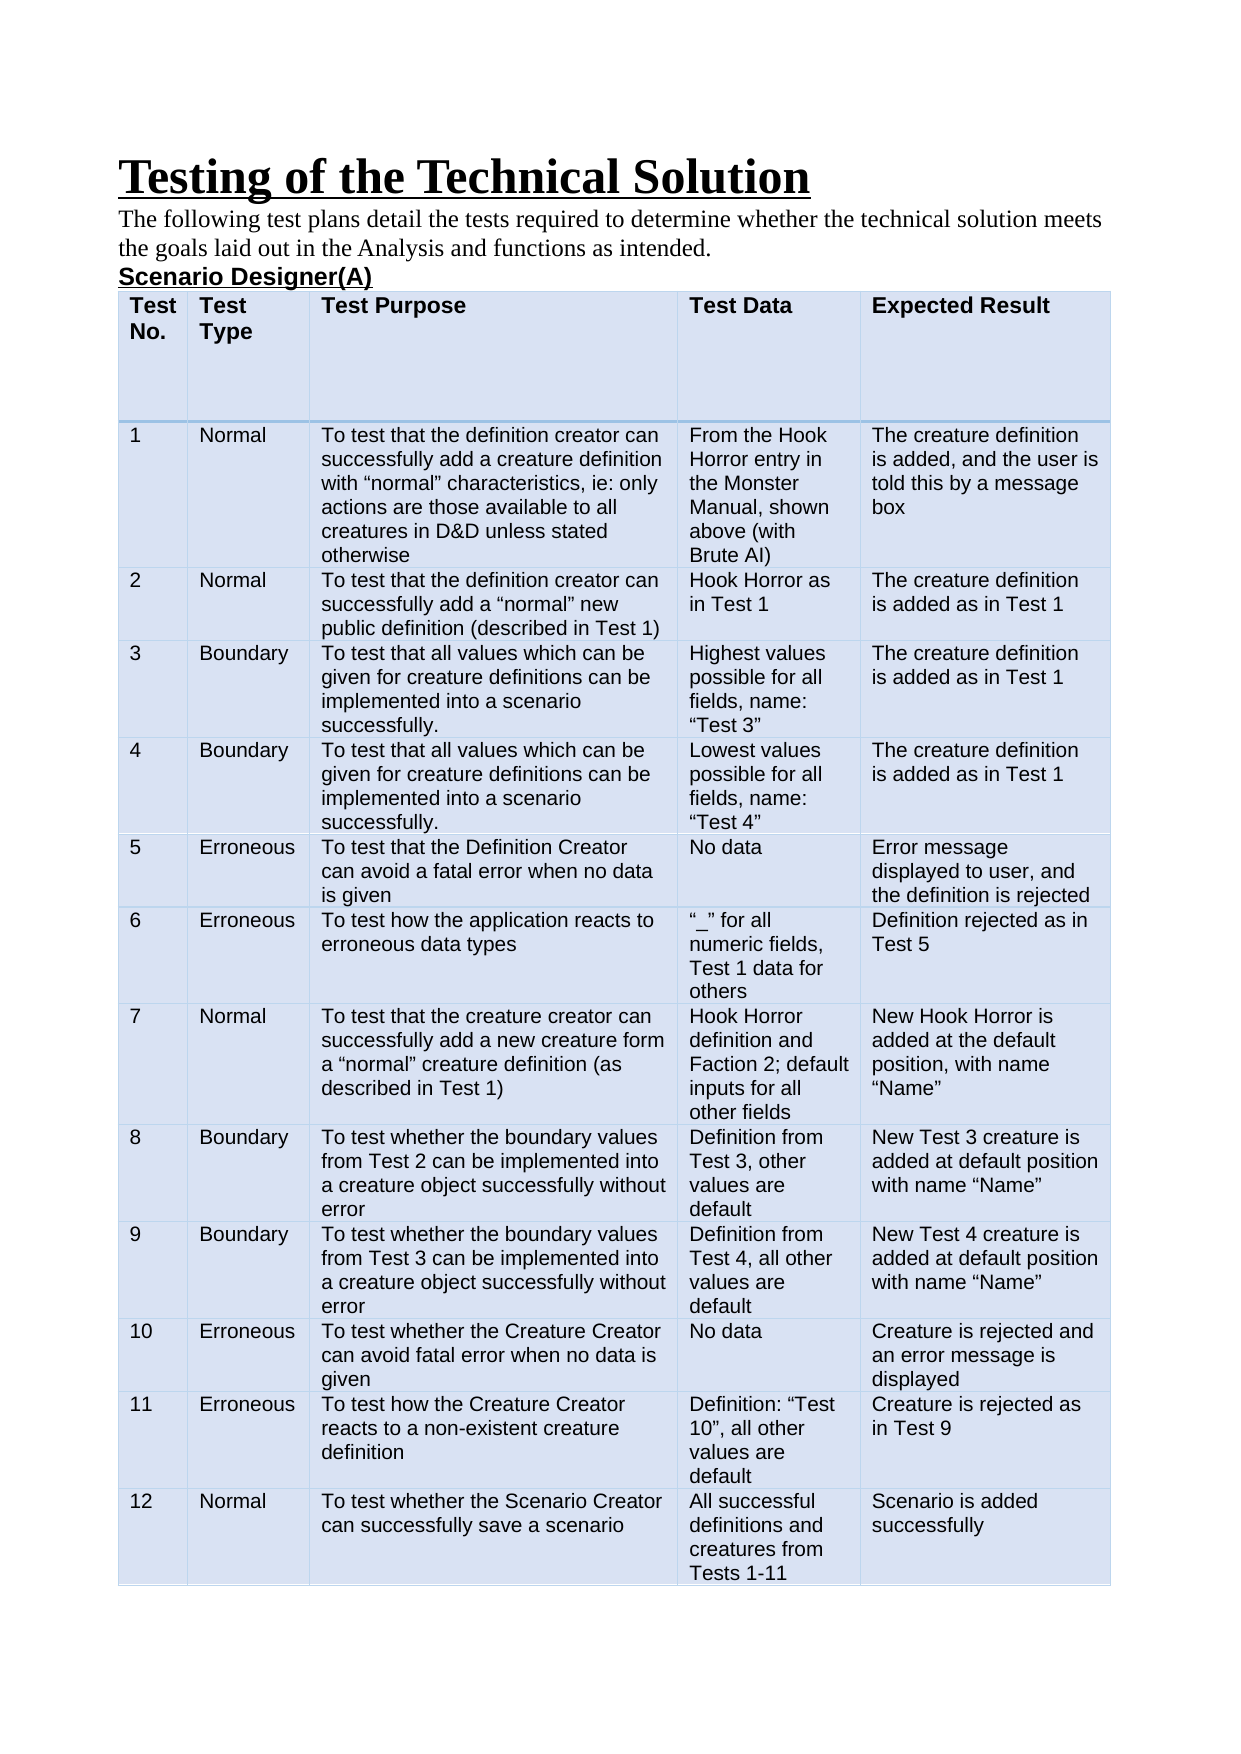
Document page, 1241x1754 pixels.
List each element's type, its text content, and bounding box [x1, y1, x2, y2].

table_cell Hook Horror as in Test 1 [678, 568, 860, 640]
table_cell Erroneous [188, 1392, 309, 1488]
table_cell 7 [119, 1004, 187, 1124]
table_header Test Data [678, 292, 860, 420]
table_cell Definition rejected as in Test 5 [861, 908, 1110, 1003]
table_cell To test whether the boundary values from Test 2 can be implemented into a creature object successfully without error [310, 1125, 677, 1221]
table_cell Erroneous [188, 835, 309, 906]
table_cell All successful definitions and creatures from Tests 1-11 [678, 1489, 860, 1584]
table_cell Creature is rejected as in Test 9 [861, 1392, 1110, 1488]
table_header Test Purpose [310, 292, 677, 420]
table_cell 12 [119, 1489, 187, 1584]
table_cell To test that all values which can be given for creature definitions can be implemented into a scenario successfully. [310, 641, 677, 737]
table_cell The creature definition is added, and the user is told this by a message box [861, 423, 1110, 567]
table_cell Highest values possible for all fields, name: “Test 3” [678, 641, 860, 737]
table_cell Normal [188, 1004, 309, 1124]
table_cell Hook Horror definition and Faction 2; default inputs for all other fields [678, 1004, 860, 1124]
table_cell 4 [119, 738, 187, 833]
table_cell Creature is rejected and an error message is displayed [861, 1319, 1110, 1391]
table_cell 8 [119, 1125, 187, 1221]
table_header Expected Result [861, 292, 1110, 420]
table_cell To test that all values which can be given for creature definitions can be implemented into a scenario successfully. [310, 738, 677, 833]
text The following test plans detail the tests required to determine whether the technical solution meets the goals laid out in the Analysis and functions as intended. [118, 204, 1122, 262]
table_cell Definition from Test 3, other values are default [678, 1125, 860, 1221]
table_cell To test whether the boundary values from Test 3 can be implemented into a creature object successfully without error [310, 1222, 677, 1318]
table_cell Erroneous [188, 908, 309, 1003]
table_cell To test that the definition creator can successfully add a creature definition with “normal” characteristics, ie: only actions are those available to all creatures in D&D unless stated otherwise [310, 423, 677, 567]
table_cell Error message displayed to user, and the definition is rejected [861, 835, 1110, 906]
table_cell 6 [119, 908, 187, 1003]
table_cell The creature definition is added as in Test 1 [861, 568, 1110, 640]
table_cell 1 [119, 423, 187, 567]
table_cell Definition: “Test 10”, all other values are default [678, 1392, 860, 1488]
text Scenario Designer(A) [118, 262, 1122, 291]
table_cell No data [678, 835, 860, 906]
table_cell 2 [119, 568, 187, 640]
table_cell The creature definition is added as in Test 1 [861, 738, 1110, 833]
table_cell 11 [119, 1392, 187, 1488]
table_cell New Test 3 creature is added at default position with name “Name” [861, 1125, 1110, 1221]
text Testing of the Technical Solution [118, 147, 1122, 204]
table_cell Scenario is added successfully [861, 1489, 1110, 1584]
table_header Test No. [119, 292, 187, 420]
table_cell Boundary [188, 738, 309, 833]
table_cell 9 [119, 1222, 187, 1318]
table_header Test Type [188, 292, 309, 420]
table_cell To test whether the Scenario Creator can successfully save a scenario [310, 1489, 677, 1584]
table_cell To test that the creature creator can successfully add a new creature form a “normal” creature definition (as described in Test 1) [310, 1004, 677, 1124]
table_cell Boundary [188, 1222, 309, 1318]
table_cell To test how the Creature Creator reacts to a non-existent creature definition [310, 1392, 677, 1488]
table_cell No data [678, 1319, 860, 1391]
table_cell New Hook Horror is added at the default position, with name “Name” [861, 1004, 1110, 1124]
table_cell Definition from Test 4, all other values are default [678, 1222, 860, 1318]
table_cell To test how the application reacts to erroneous data types [310, 908, 677, 1003]
table_cell “_” for all numeric fields, Test 1 data for others [678, 908, 860, 1003]
table_cell 10 [119, 1319, 187, 1391]
table_cell Boundary [188, 1125, 309, 1221]
table_cell Boundary [188, 641, 309, 737]
table_cell 3 [119, 641, 187, 737]
table_cell Normal [188, 1489, 309, 1584]
table_cell Lowest values possible for all fields, name: “Test 4” [678, 738, 860, 833]
table_cell From the Hook Horror entry in the Monster Manual, shown above (with Brute AI) [678, 423, 860, 567]
table_cell To test whether the Creature Creator can avoid fatal error when no data is given [310, 1319, 677, 1391]
table_cell The creature definition is added as in Test 1 [861, 641, 1110, 737]
table_cell Normal [188, 568, 309, 640]
table_cell Normal [188, 423, 309, 567]
table_cell To test that the Definition Creator can avoid a fatal error when no data is given [310, 835, 677, 906]
table_cell To test that the definition creator can successfully add a “normal” new public definition (described in Test 1) [310, 568, 677, 640]
table_cell New Test 4 creature is added at default position with name “Name” [861, 1222, 1110, 1318]
table_cell 5 [119, 835, 187, 906]
table_cell Erroneous [188, 1319, 309, 1391]
